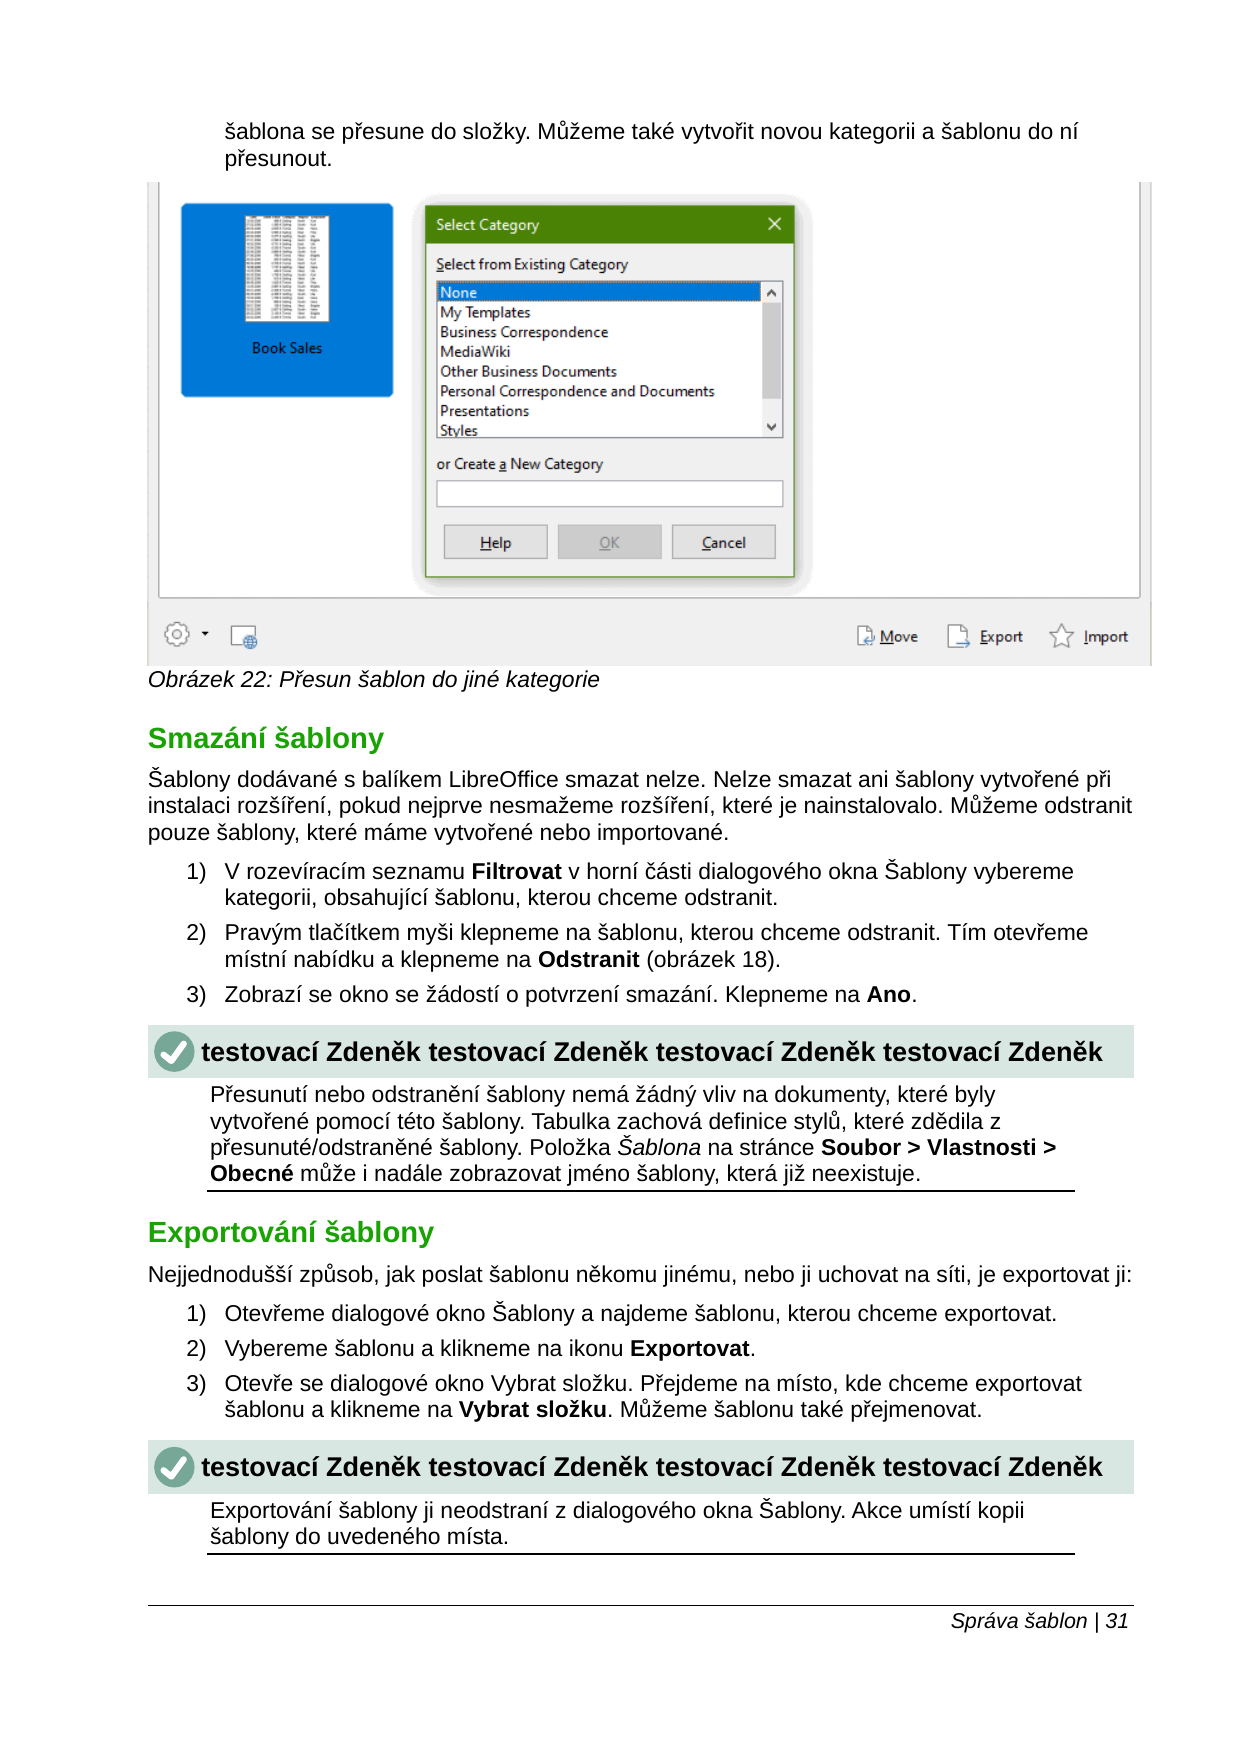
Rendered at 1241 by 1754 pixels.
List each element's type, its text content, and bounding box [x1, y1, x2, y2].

list Zobrazí se okno se žádostí o potvrzení smazání. Klepneme na Ano. [207, 981, 1134, 1007]
list Vybereme šablonu a klikneme na ikonu Exportovat. [207, 1335, 1134, 1361]
list Otevře se dialogové okno Vybrat složku. Přejdeme na místo, kde chceme exportovat šablonu a klikneme na Vybrat složku. Můžeme šablonu také přejmenovat. [207, 1370, 1134, 1423]
list Otevřeme dialogové okno Šablony a najdeme šablonu, kterou chceme exportovat. [207, 1299, 1134, 1326]
subtitle testovací Zdeněk testovací Zdeněk testovací Zdeněk testovací Zdeněk [148, 1025, 1134, 1078]
list Pravým tlačítkem myši klepneme na šablonu, kterou chceme odstranit. Tím otevřeme místní nabídku a klepneme na Odstranit (obrázek 18). [207, 919, 1134, 972]
text Přesunutí nebo odstranění šablony nemá žádný vliv na dokumenty, které byly vytvořené pomocí této šablony. Tabulka zachová definice stylů, které zdědila z přesunuté/odstraněné šablony. Položka Šablona na stránce Soubor > Vlastnosti > Obecné může i nadále zobrazovat jméno šablony, která již neexistuje. [207, 1078, 1075, 1190]
subtitle testovací Zdeněk testovací Zdeněk testovací Zdeněk testovací Zdeněk [148, 1440, 1134, 1494]
list Šablony dodávané s balíkem LibreOffice smazat nelze. Nelze smazat ani šablony vytvořené při instalaci rozšíření, pokud nejprve nesmažeme rozšíření, které je nainstalovalo. Můžeme odstranit pouze šablony, které máme vytvořené nebo importované. [148, 766, 1134, 845]
list šablona se přesune do složky. Můžeme také vytvořit novou kategorii a šablonu do ní přesunout. [207, 118, 1134, 171]
picture [147, 182, 1152, 666]
subtitle Smazání šablony [148, 721, 1134, 754]
list Nejjednodušší způsob, jak poslat šablonu někomu jinému, nebo ji uchovat na síti, je exportovat ji: [148, 1261, 1134, 1287]
text Obrázek 22: Přesun šablon do jiné kategorie [148, 666, 1152, 692]
subtitle Exportování šablony [148, 1215, 1134, 1249]
list V rozevíracím seznamu Filtrovat v horní části dialogového okna Šablony vybereme kategorii, obsahující šablonu, kterou chceme odstranit. [207, 858, 1134, 910]
text Exportování šablony ji neodstraní z dialogového okna Šablony. Akce umístí kopii šablony do uvedeného místa. [207, 1494, 1075, 1553]
